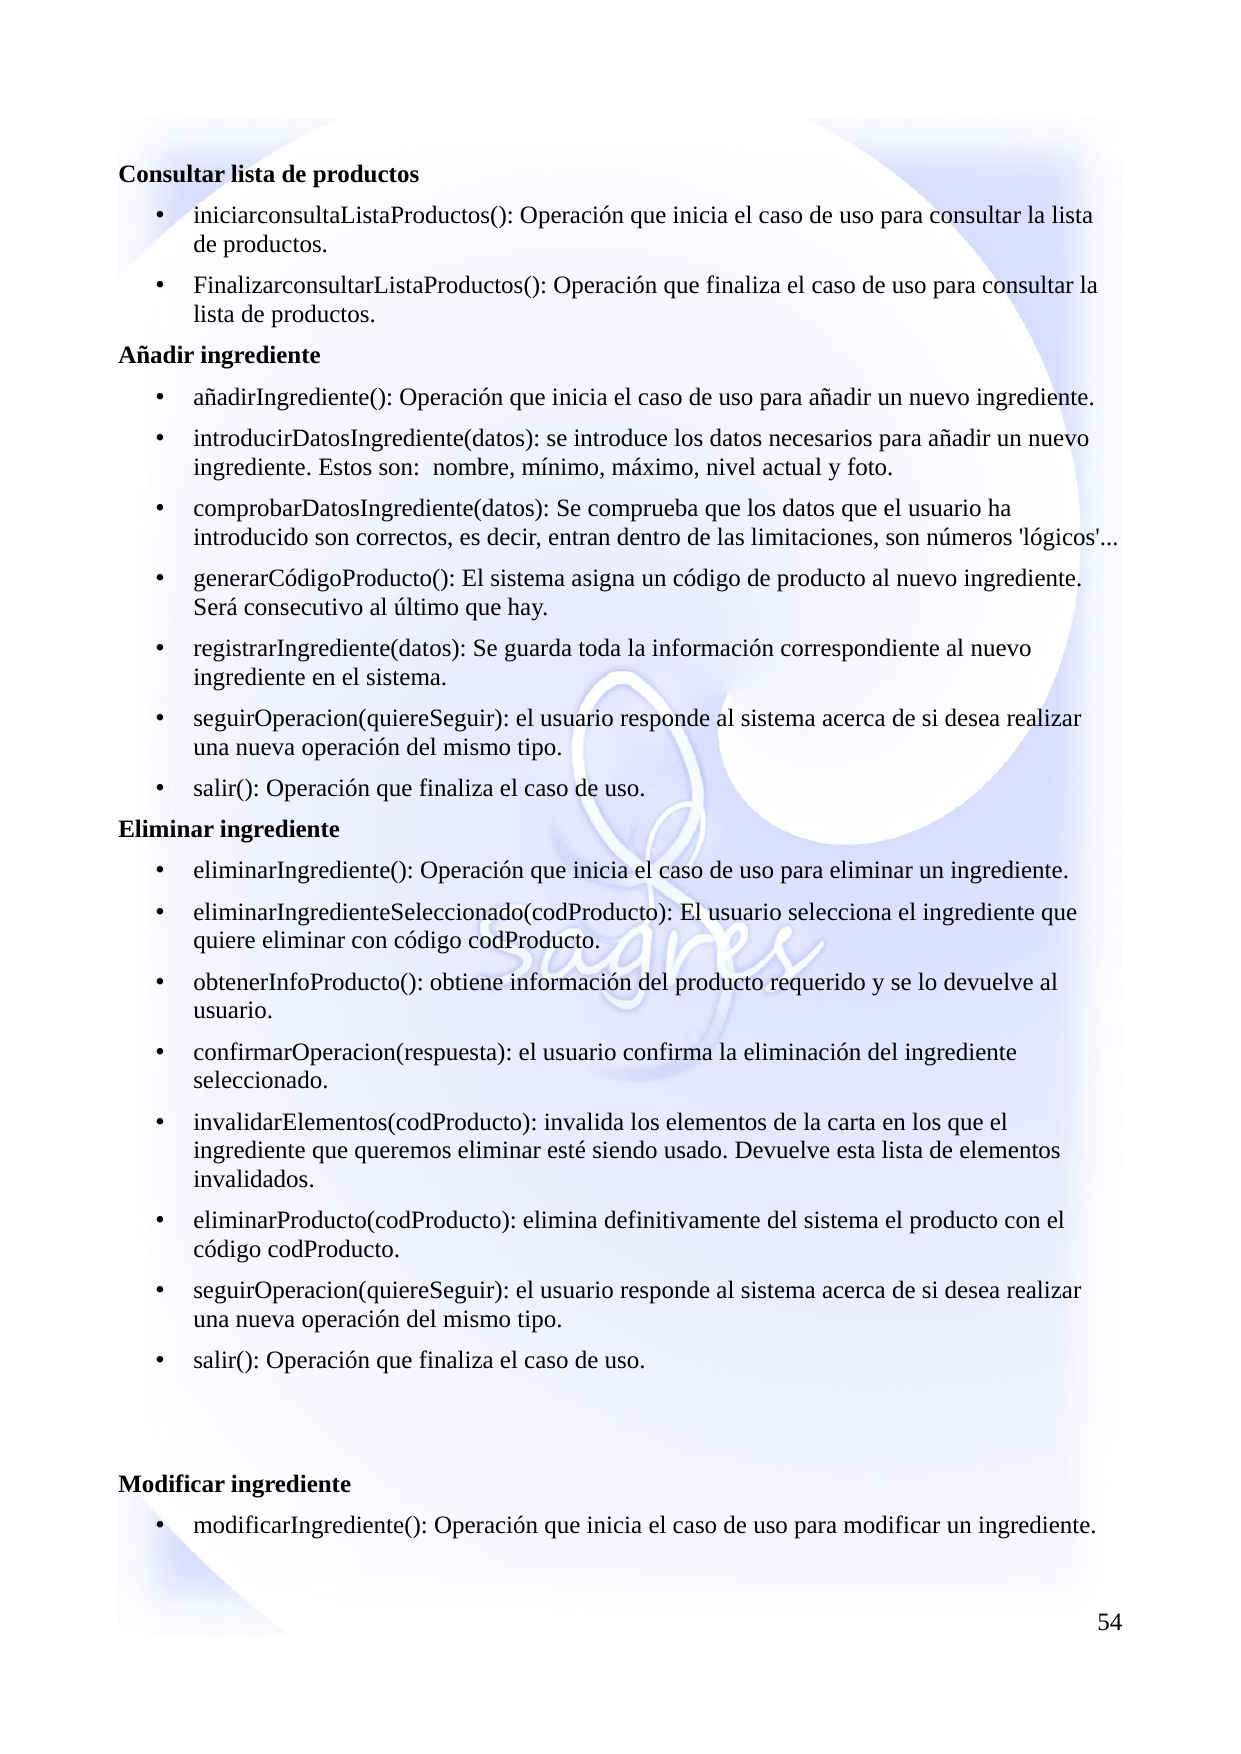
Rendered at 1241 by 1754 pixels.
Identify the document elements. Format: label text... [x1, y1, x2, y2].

list generarCódigoProducto(): El sistema asigna un código de producto al nuevo ingrediente. Será consecutivo al último que hay. [156, 563, 1122, 621]
list seguirOperacion(quiereSeguir): el usuario responde al sistema acerca de si desea realizar una nueva operación del mismo tipo. [156, 1276, 1122, 1333]
list salir(): Operación que finaliza el caso de uso. [156, 773, 1122, 802]
list eliminarIngredienteSeleccionado(codProducto): El usuario selecciona el ingrediente que quiere eliminar con código codProducto. [156, 897, 1122, 954]
list obtenerInfoProducto(): obtiene información del producto requerido y se lo devuelve al usuario. [156, 967, 1122, 1024]
list introducirDatosIngrediente(datos): se introduce los datos necesarios para añadir un nuevo ingrediente. Estos son: nombre, mínimo, máximo, nivel actual y foto. [156, 423, 1122, 481]
picture [118, 1498, 1122, 1636]
list FinalizarconsultarListaProductos(): Operación que finaliza el caso de uso para consultar la lista de productos. [156, 271, 1122, 328]
text Consultar lista de productos [118, 159, 1122, 188]
picture [118, 369, 1122, 814]
picture [118, 188, 1122, 341]
list comprobarDatosIngrediente(datos): Se comprueba que los datos que el usuario ha introducido son correctos, es decir, entran dentro de las limitaciones, son números 'lógicos'... [156, 493, 1122, 551]
list confirmarOperacion(respuesta): el usuario confirma la eliminación del ingrediente seleccionado. [156, 1037, 1122, 1094]
list eliminarProducto(codProducto): elimina definitivamente del sistema el producto con el código codProducto. [156, 1206, 1122, 1263]
list registrarIngrediente(datos): Se guarda toda la información correspondiente al nuevo ingrediente en el sistema. [156, 633, 1122, 691]
picture [118, 118, 1122, 159]
list modificarIngrediente(): Operación que inicia el caso de uso para modificar un ingrediente. [156, 1511, 1122, 1539]
list salir(): Operación que finaliza el caso de uso. [156, 1346, 1122, 1374]
list invalidarElementos(codProducto): invalida los elementos de la carta en los que el ingrediente que queremos eliminar esté siendo usado. Devuelve esta lista de elementos invalidados. [156, 1107, 1122, 1193]
text Modificar ingrediente [118, 1469, 1122, 1498]
list añadirIngrediente(): Operación que inicia el caso de uso para añadir un nuevo ingrediente. [156, 382, 1122, 411]
list iniciarconsultaListaProductos(): Operación que inicia el caso de uso para consultar la lista de productos. [156, 201, 1122, 258]
text Eliminar ingrediente [118, 814, 1122, 843]
list eliminarIngrediente(): Operación que inicia el caso de uso para eliminar un ingrediente. [156, 856, 1122, 884]
text Añadir ingrediente [118, 341, 1122, 369]
picture [118, 843, 1122, 1469]
list seguirOperacion(quiereSeguir): el usuario responde al sistema acerca de si desea realizar una nueva operación del mismo tipo. [156, 703, 1122, 761]
